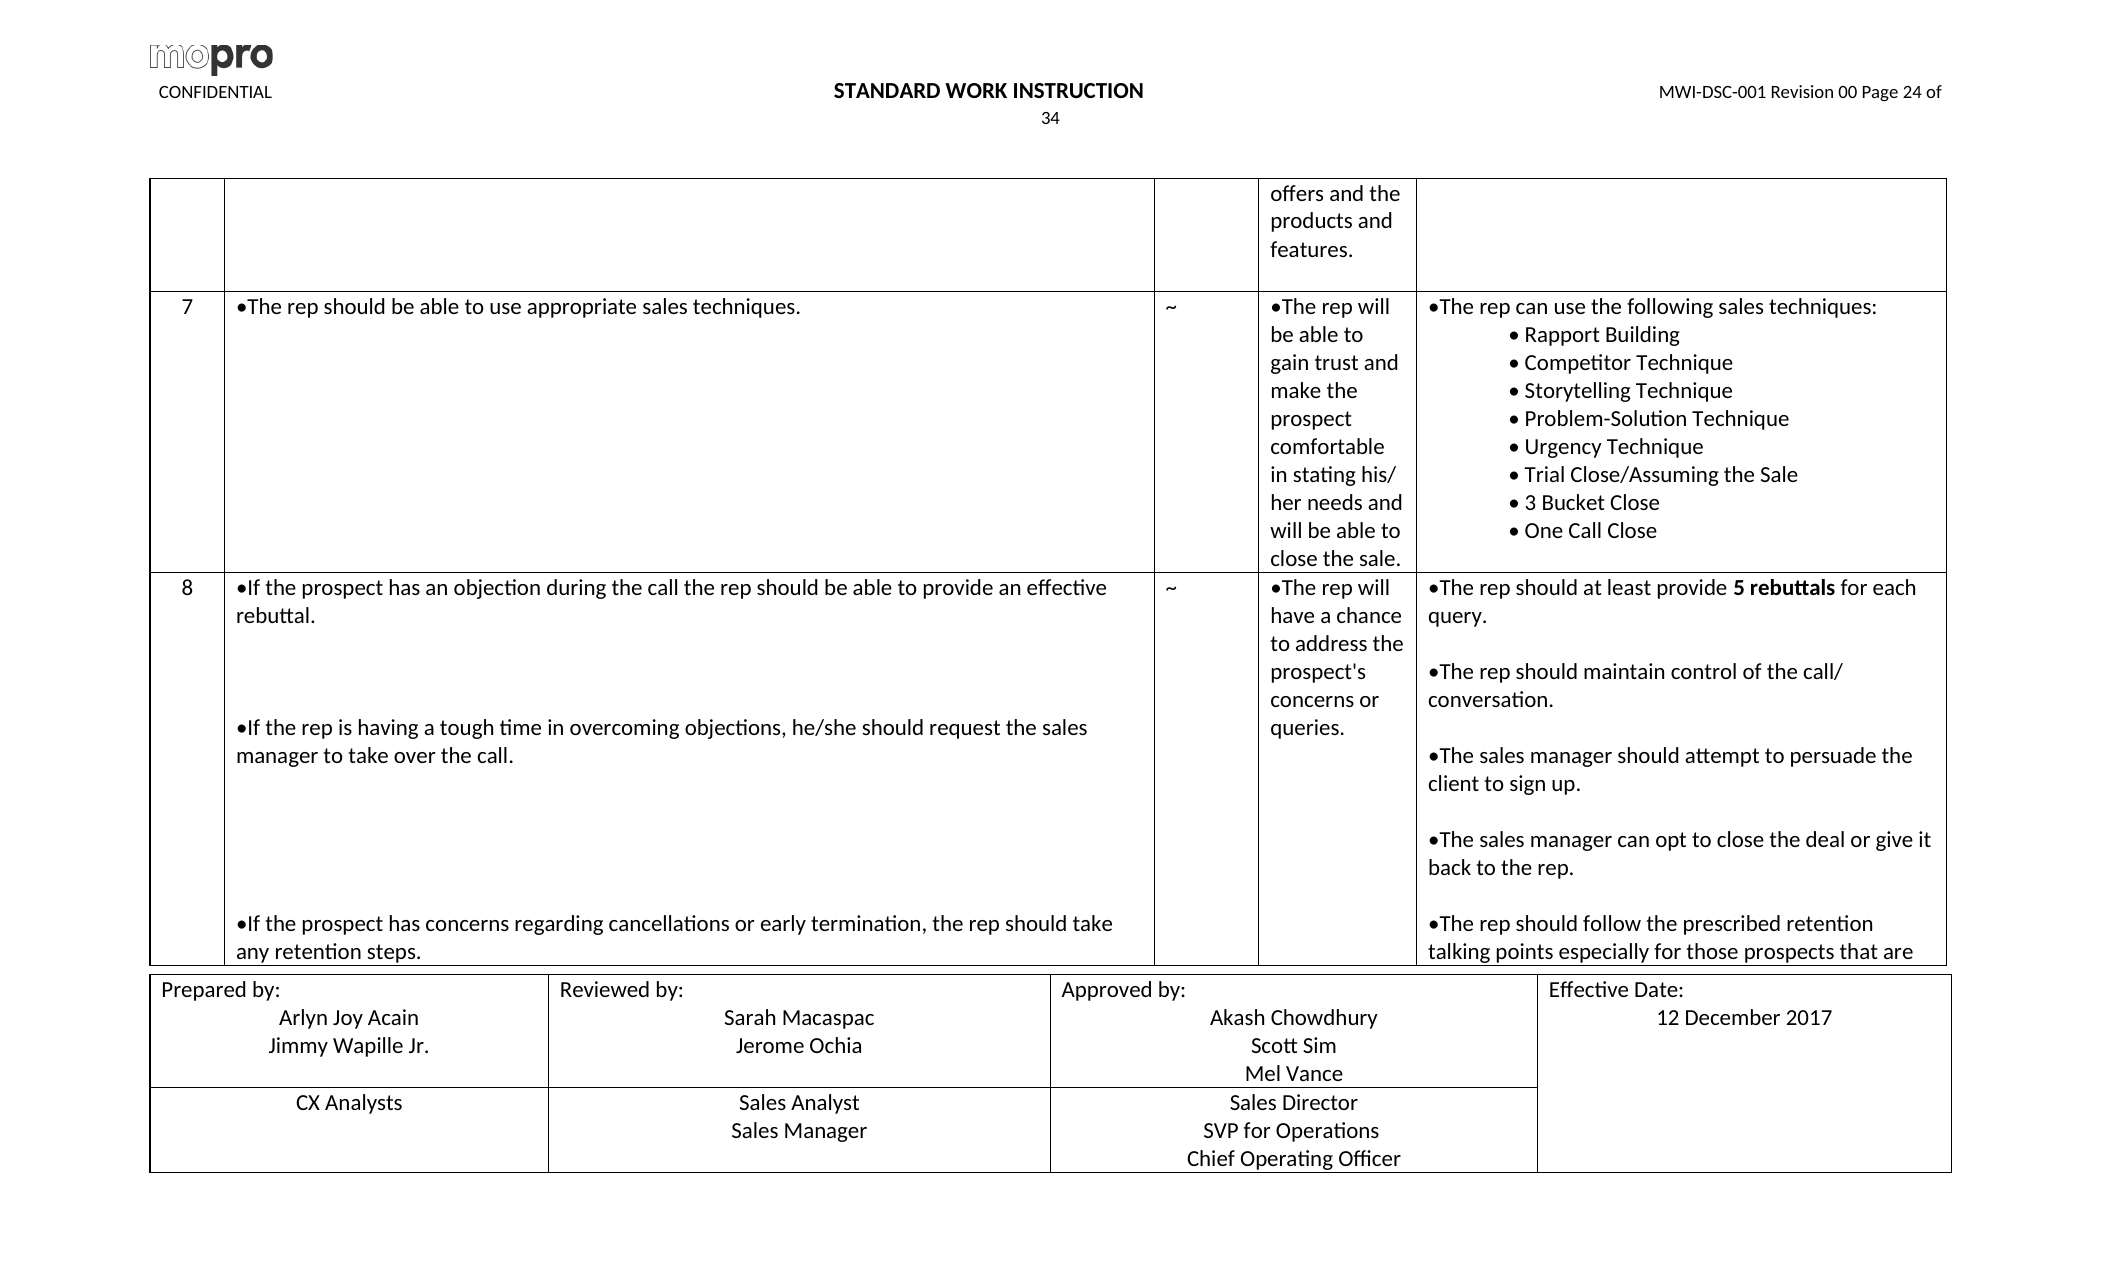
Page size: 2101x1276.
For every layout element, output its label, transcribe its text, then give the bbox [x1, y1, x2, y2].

table_cell •The rep will have a chance to address the prospect's concerns or queries. [1259, 573, 1416, 965]
table_cell •The rep should be able to use appropriate sales techniques. [225, 292, 1154, 572]
table_cell •The rep will be able to gain trust and make the prospect comfortable in stating his/ her needs and will be able to close the sale. [1259, 292, 1416, 572]
table_cell ~ [1155, 573, 1258, 965]
table_cell 8 [151, 573, 224, 965]
table_cell 7 [151, 292, 224, 572]
table_cell •The rep can use the following sales techniques: • Rapport Building • Competitor Technique • Storytelling Technique • Problem-Solution Technique • Urgency Technique • Trial Close/Assuming the Sale • 3 Bucket Close • One Call Close [1417, 292, 1946, 572]
table_cell [225, 179, 1154, 291]
table_cell [151, 179, 224, 291]
table_cell offers and the products and features. [1259, 179, 1416, 291]
table_cell [1417, 179, 1946, 291]
table_cell ~ [1155, 292, 1258, 572]
table_cell •If the prospect has an objection during the call the rep should be able to provide an effective rebuttal. •If the rep is having a tough time in overcoming objections, he/she should request the sales manager to take over the call. •If the prospect has concerns regarding cancellations or early termination, the rep should take any retention steps. [225, 573, 1154, 965]
table_cell [1155, 179, 1258, 291]
table_cell •The rep should at least provide 5 rebuttals for each query. •The rep should maintain control of the call/ conversation. •The sales manager should attempt to persuade the client to sign up. •The sales manager can opt to close the deal or give it back to the rep. •The rep should follow the prescribed retention talking points especially for those prospects that are [1417, 573, 1946, 965]
